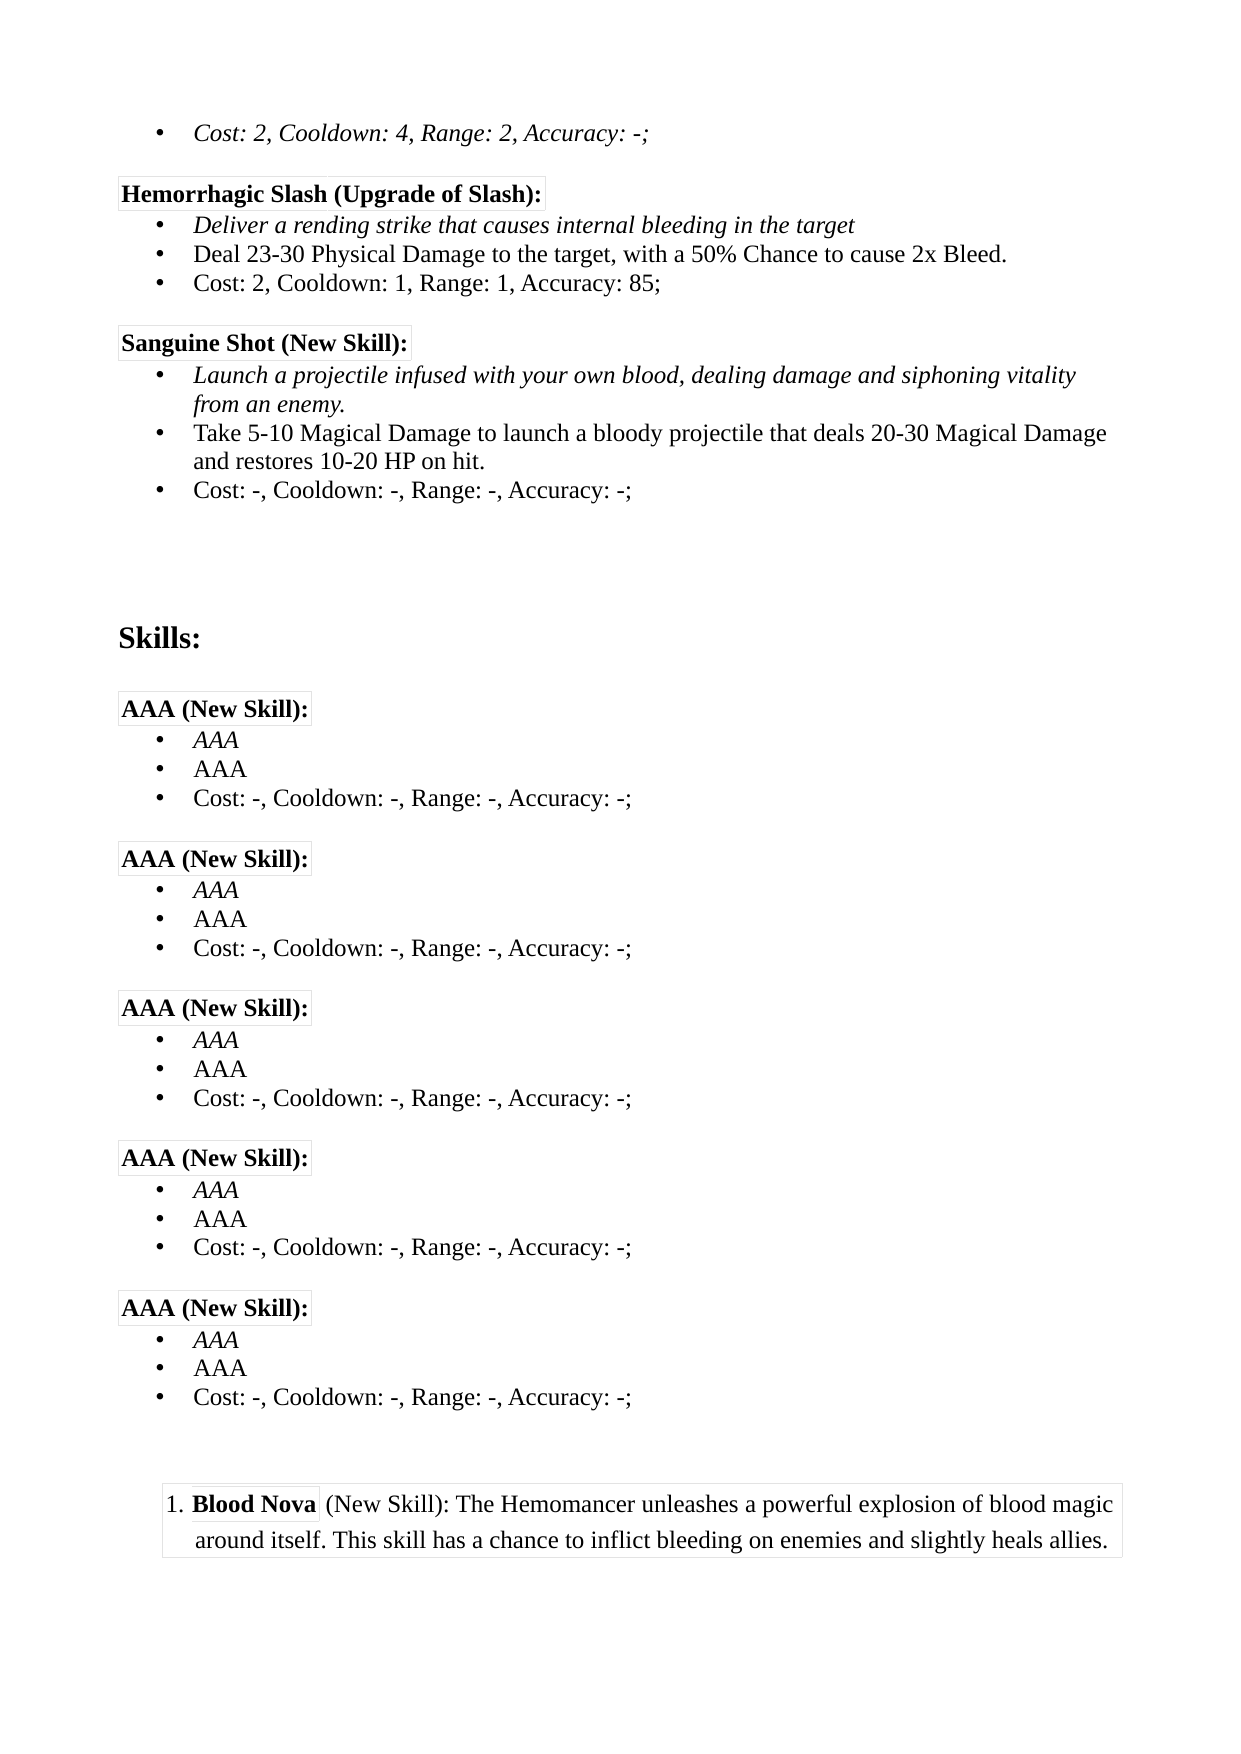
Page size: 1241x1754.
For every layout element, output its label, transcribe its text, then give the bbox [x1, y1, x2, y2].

text [546, 176, 1122, 210]
list Deliver a rending strike that causes internal bleeding in the target [156, 210, 1122, 239]
list Cost: -, Cooldown: -, Range: -, Accuracy: -; [156, 1382, 1122, 1411]
list AAA [156, 875, 1122, 904]
text [312, 691, 1122, 726]
list AAA [156, 726, 1122, 754]
list Cost: 2, Cooldown: 4, Range: 2, Accuracy: -; [156, 118, 1122, 147]
list Take 5-10 Magical Damage to launch a bloody projectile that deals 20-30 Magical Damage and restores 10-20 HP on hit. [156, 418, 1122, 475]
list Cost: 2, Cooldown: 1, Range: 1, Accuracy: 85; [156, 268, 1122, 297]
list AAA [156, 1025, 1122, 1054]
list Cost: -, Cooldown: -, Range: -, Accuracy: -; [156, 783, 1122, 812]
text AAA (New Skill): [119, 1141, 311, 1175]
text Skills: [118, 619, 1122, 655]
list Cost: -, Cooldown: -, Range: -, Accuracy: -; [156, 1083, 1122, 1111]
list Deal 23-30 Physical Damage to the target, with a 50% Chance to cause 2x Bleed. [156, 239, 1122, 268]
text AAA (New Skill): [119, 1291, 311, 1325]
list AAA [156, 1054, 1122, 1083]
list Cost: -, Cooldown: -, Range: -, Accuracy: -; [156, 1232, 1122, 1261]
text [312, 1140, 1122, 1175]
text AAA (New Skill): [119, 991, 311, 1025]
list Blood Nova (New Skill): The Hemomancer unleashes a powerful explosion of blood magic around itself. This skill has a chance to inflict bleeding on enemies and slightly heals allies. [163, 1484, 1122, 1557]
text AAA (New Skill): [119, 692, 311, 725]
text [312, 990, 1122, 1025]
list AAA [156, 1325, 1122, 1353]
list AAA [156, 1204, 1122, 1232]
text Hemorrhagic Slash (Upgrade of Slash): [119, 177, 545, 210]
list AAA [156, 904, 1122, 933]
list AAA [156, 754, 1122, 783]
list AAA [156, 1353, 1122, 1382]
list Cost: -, Cooldown: -, Range: -, Accuracy: -; [156, 475, 1122, 504]
list AAA [156, 1175, 1122, 1204]
text Sanguine Shot (New Skill): [119, 326, 411, 360]
list Launch a projectile infused with your own blood, dealing damage and siphoning vitality from an enemy. [156, 360, 1122, 418]
text [312, 841, 1122, 875]
text AAA (New Skill): [119, 842, 311, 875]
text [312, 1290, 1122, 1325]
list Cost: -, Cooldown: -, Range: -, Accuracy: -; [156, 933, 1122, 962]
text [412, 325, 1122, 360]
